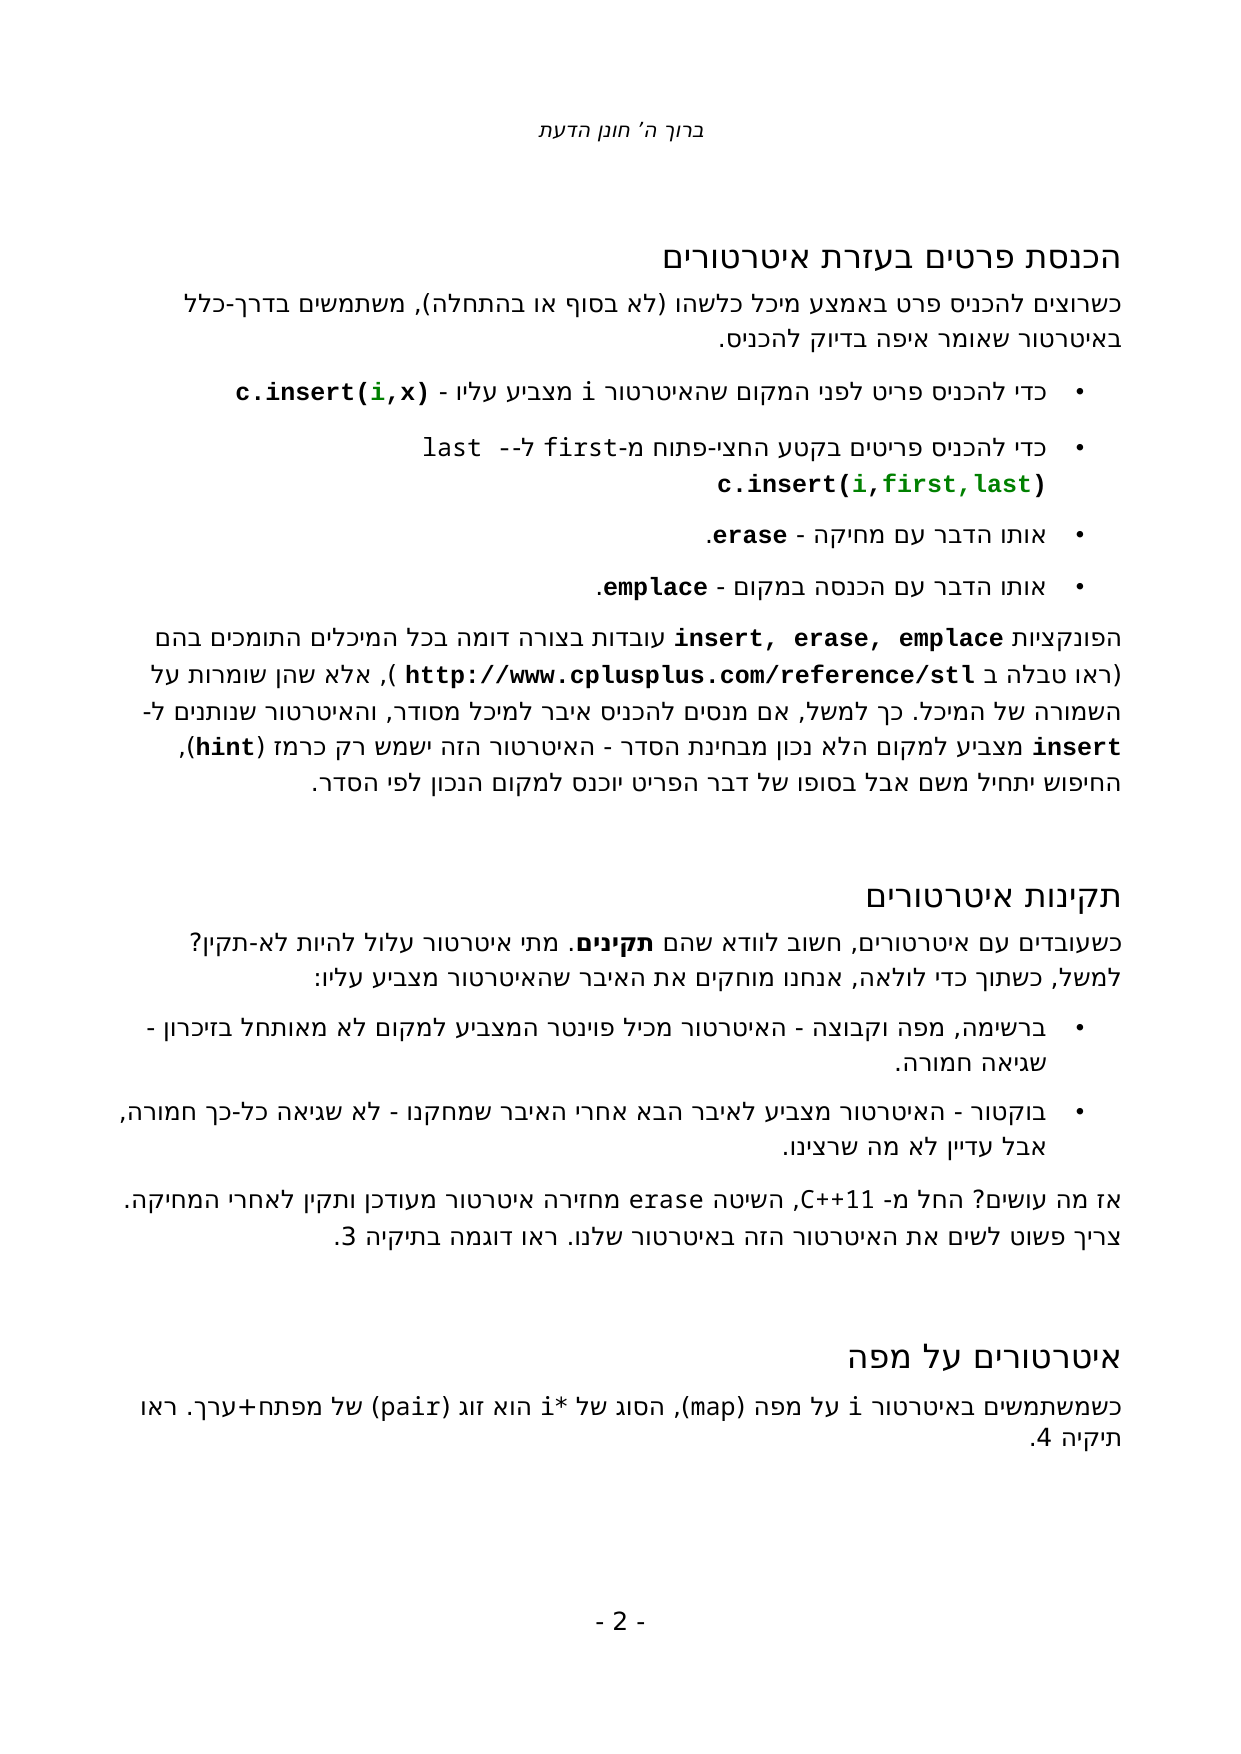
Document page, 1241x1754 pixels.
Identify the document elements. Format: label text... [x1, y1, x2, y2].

list בוקטור - האיטרטור מצביע לאיבר הבא אחרי האיבר שמחקנו - לא שגיאה כל-כך חמורה, אבל עדיין לא מה שרצינו. [118, 1097, 1084, 1162]
subtitle איטרטורים על מפה [118, 1337, 1122, 1376]
text הפונקציות insert, erase, emplace עובדות בצורה דומה בכל המיכלים התומכים בהם (ראו טבלה ב http://www.cplusplus.com/reference/stl ), אלא שהן שומרות על השמורה של המיכל. כך למשל, אם מנסים להכניס איבר למיכל מסודר, והאיטרטור שנותנים ל-insert מצביע למקום הלא נכון מבחינת הסדר - האיטרטור הזה ישמש רק כרמז (hint), החיפוש יתחיל משם אבל בסופו של דבר הפריט יוכנס למקום הנכון לפי הסדר. [118, 623, 1122, 797]
list כדי להכניס פריט לפני המקום שהאיטרטור i מצביע עליו - c.insert(i,x) [118, 374, 1084, 408]
text כש­עובדים עם איטרטורים, חשוב לוודא שהם תקינים. מתי איטרטור עלול להיות לא-תקין? למשל, כשתוך כדי לולאה, אנחנו מוחקים את האיבר שהאיטרטור מצביע עליו: [118, 928, 1122, 992]
subtitle הכנסת פרטים בעזרת איטרטורים [118, 238, 1122, 277]
list ברשימה, מפה וקבוצה - האיטרטור מכיל פוינטר המצביע למקום לא מאותחל בזיכרון - שגיאה חמורה. [118, 1013, 1084, 1077]
list אותו הדבר עם הכנסה במקום - emplace. [118, 572, 1084, 603]
subtitle תקינות איטרטורים [118, 877, 1122, 916]
list כדי להכניס פריטים בקטע החצי-פתוח מ-first ל-last - c.insert(i,first,last) [118, 429, 1084, 500]
text כשמשתמשים באיטרטור i על מפה (map), הסוג של *i הוא זוג (pair) של מפתח+ערך. ראו תיקיה 4. [118, 1389, 1122, 1452]
text כשרוצים להכניס פרט באמצע מיכל כלשהו (לא בסוף או בהתחלה), משתמשים בדרך-כלל באיטרטור שאומר איפה בדיוק להכניס. [118, 289, 1122, 353]
list אותו הדבר עם מחיקה - erase. [118, 521, 1084, 551]
text אז מה עושים? החל מ- C++11, השיטה erase מחזירה איטרטור מעודכן ותקין לאחרי המחיקה. צריך פשוט לשים את האיטרטור הזה באיטרטור שלנו. ראו דוגמה בתיקיה 3. [118, 1182, 1122, 1251]
